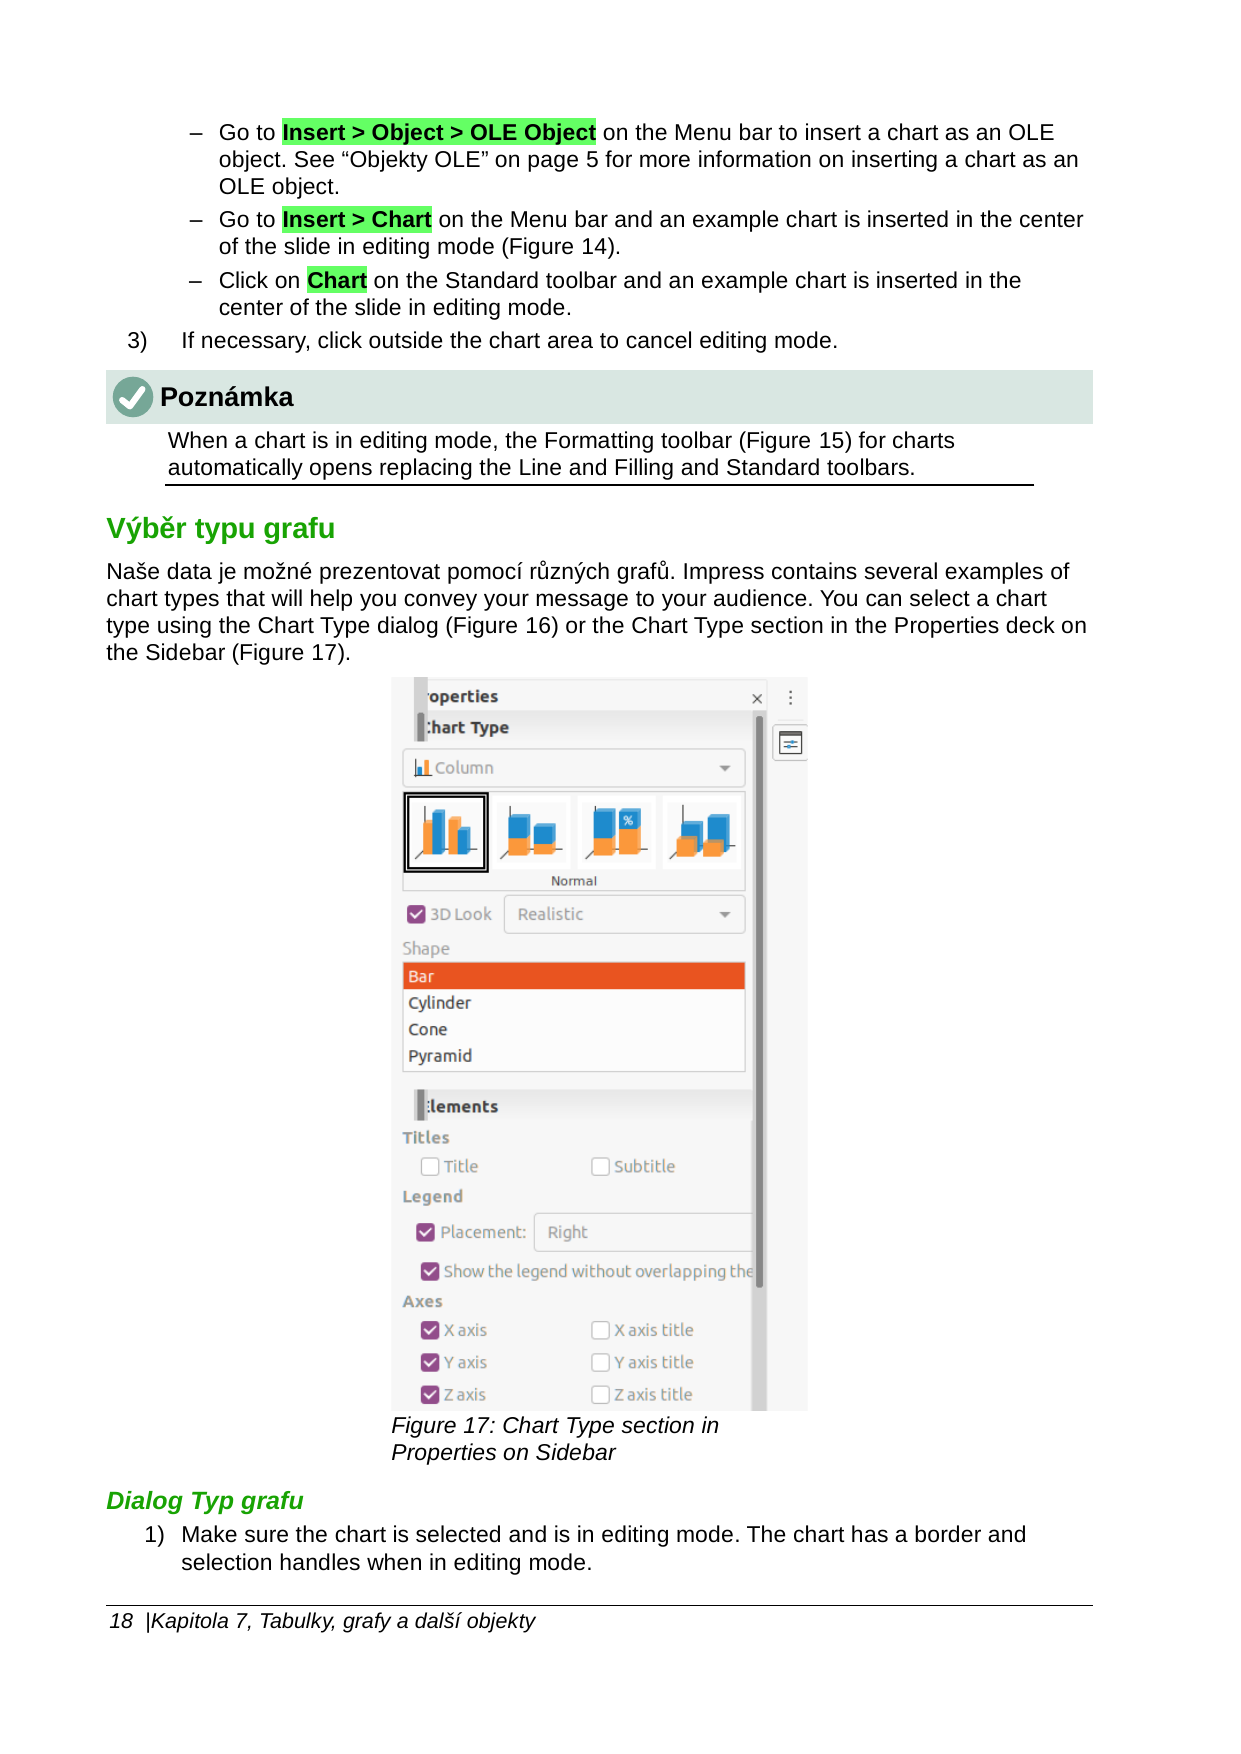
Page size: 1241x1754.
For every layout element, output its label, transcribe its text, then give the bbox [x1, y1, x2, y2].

text Naše data je možné prezentovat pomocí různých grafů. Impress contains several examples of chart types that will help you convey your message to your audience. You can select a chart type using the Chart Type dialog (Figure 16) or the Chart Type section in the Properties deck on the Sidebar (Figure 17). [106, 557, 1093, 665]
subtitle Poznámka [106, 370, 1093, 424]
list Click on Chart on the Standard toolbar and an example chart is inserted in the center of the slide in editing mode. [189, 266, 1093, 320]
subtitle Dialog Typ grafu [106, 1486, 1093, 1515]
subtitle Výběr typu grafu [106, 511, 1093, 544]
list Go to Insert > Chart on the Menu bar and an example chart is inserted in the center of the slide in editing mode (Figure 14). [189, 206, 1093, 260]
picture [391, 677, 808, 1411]
text When a chart is in editing mode, the Formatting toolbar (Figure 15) for charts automatically opens replacing the Line and Filling and Standard toolbars. [164, 424, 1034, 486]
list Go to Insert > Object > OLE Object on the Menu bar to insert a chart as an OLE object. See “OLE objects” on page 5 for more information on inserting a chart as an OLE object. [189, 118, 1093, 199]
list If necessary, click outside the chart area to cancel editing mode. [148, 326, 1093, 353]
list Make sure the chart is selected and is in editing mode. The chart has a border and selection handles when in editing mode. [164, 1521, 1093, 1575]
text Figure 17: Chart Type section in Properties on Sidebar [391, 1411, 808, 1465]
